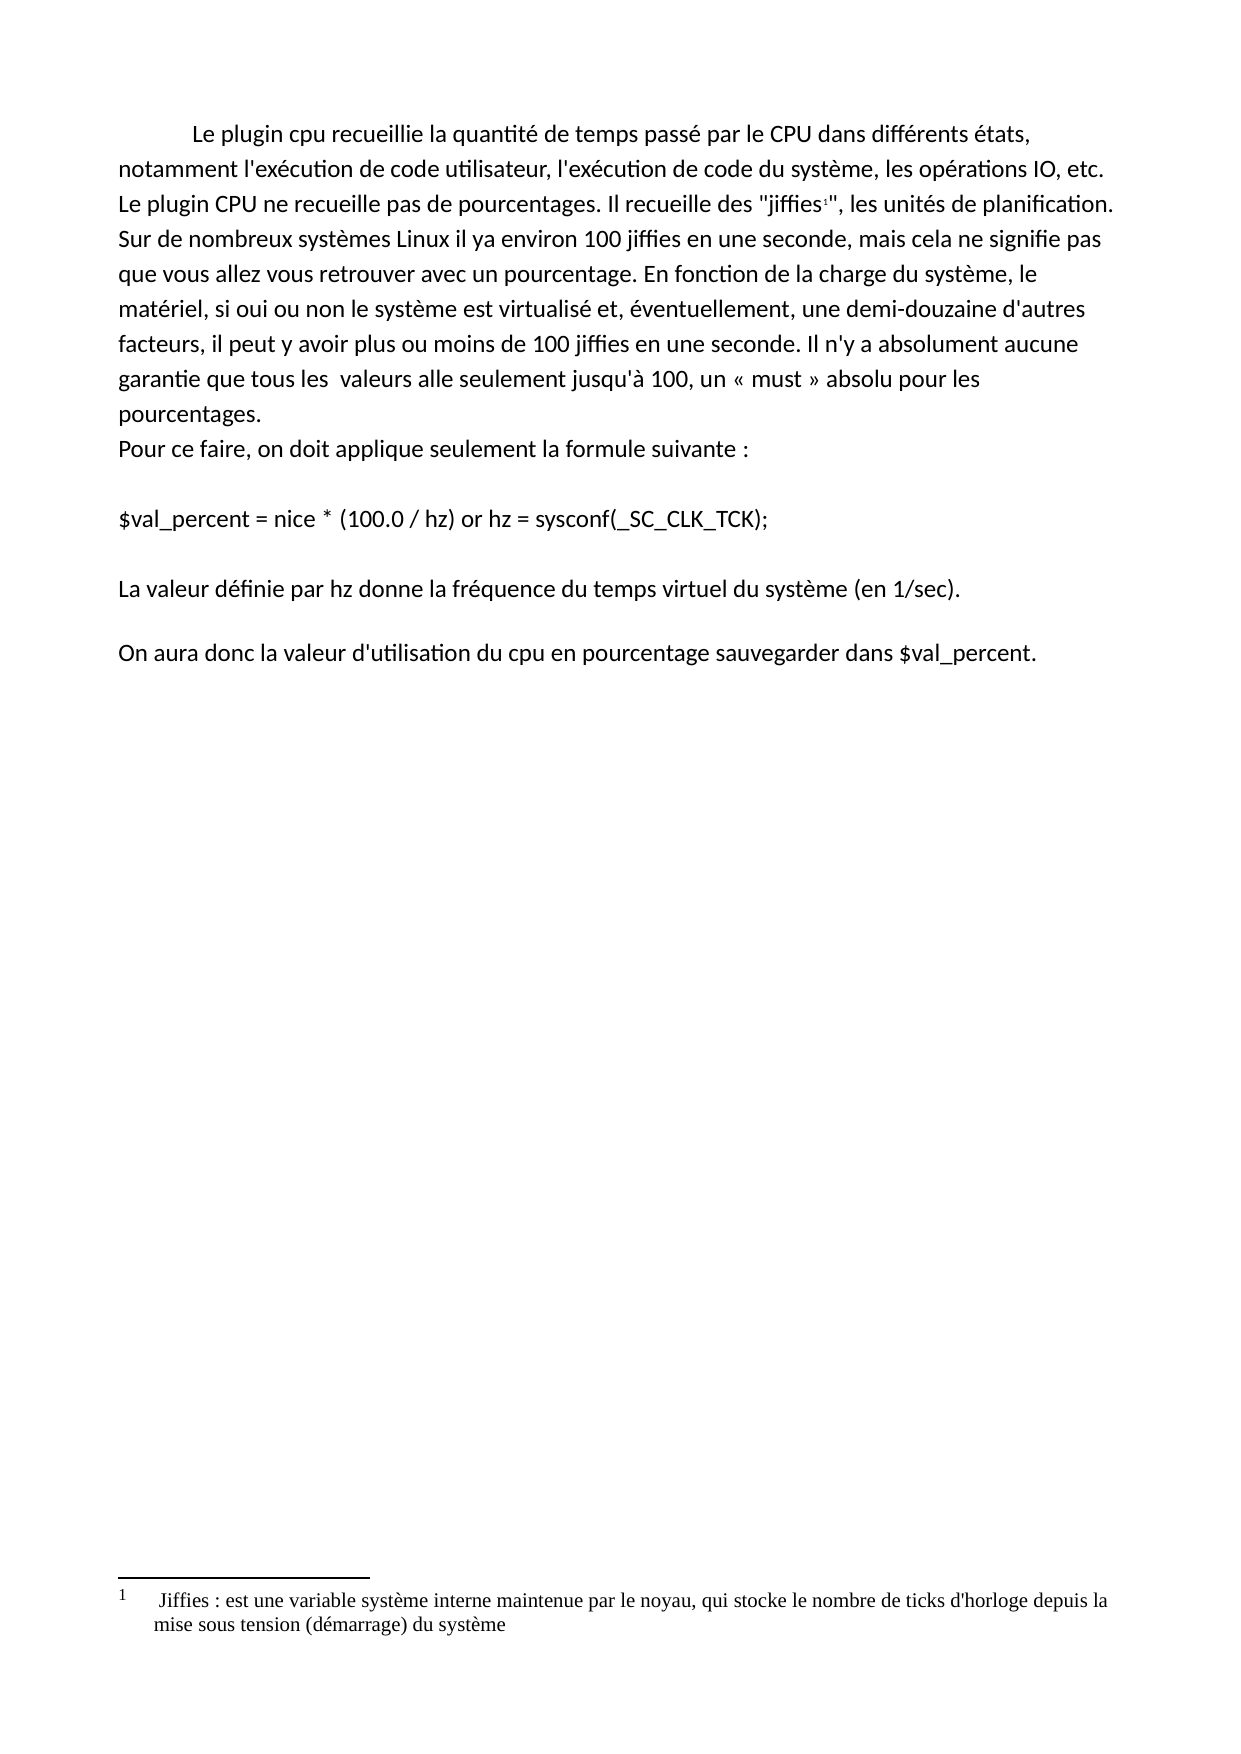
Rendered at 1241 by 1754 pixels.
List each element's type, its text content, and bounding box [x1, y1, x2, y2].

text Le plugin cpu recueillie la quantité de temps passé par le CPU dans différents états, notamment l'exécution de code utilisateur, l'exécution de code du système, les opérations IO, etc. [118, 118, 1122, 184]
text On aura donc la valeur d'utilisation du cpu en pourcentage sauvegarder dans $val_percent. [118, 637, 1122, 668]
text Jiffies : est une variable système interne maintenue par le noyau, qui stocke le nombre de ticks d'horloge depuis la mise sous tension (démarrage) du système [118, 1584, 1122, 1636]
text $val_percent = nice * (100.0 / hz) or hz = sysconf(_SC_CLK_TCK); [118, 503, 1122, 534]
text Le plugin CPU ne recueille pas de pourcentages. Il recueille des "jiffies", les unités de planification. Sur de nombreux systèmes Linux il ya environ 100 jiffies en une seconde, mais cela ne signifie pas que vous allez vous retrouver avec un pourcentage. En fonction de la charge du système, le matériel, si oui ou non le système est virtualisé et, éventuellement, une demi-douzaine d'autres facteurs, il peut y avoir plus ou moins de 100 jiffies en une seconde. Il n'y a absolument aucune garantie que tous les valeurs alle seulement jusqu'à 100, un « must » absolu pour les pourcentages. [118, 188, 1122, 429]
text Pour ce faire, on doit applique seulement la formule suivante : [118, 433, 1122, 464]
text La valeur définie par hz donne la fréquence du temps virtuel du système (en 1/sec). [118, 573, 1122, 604]
